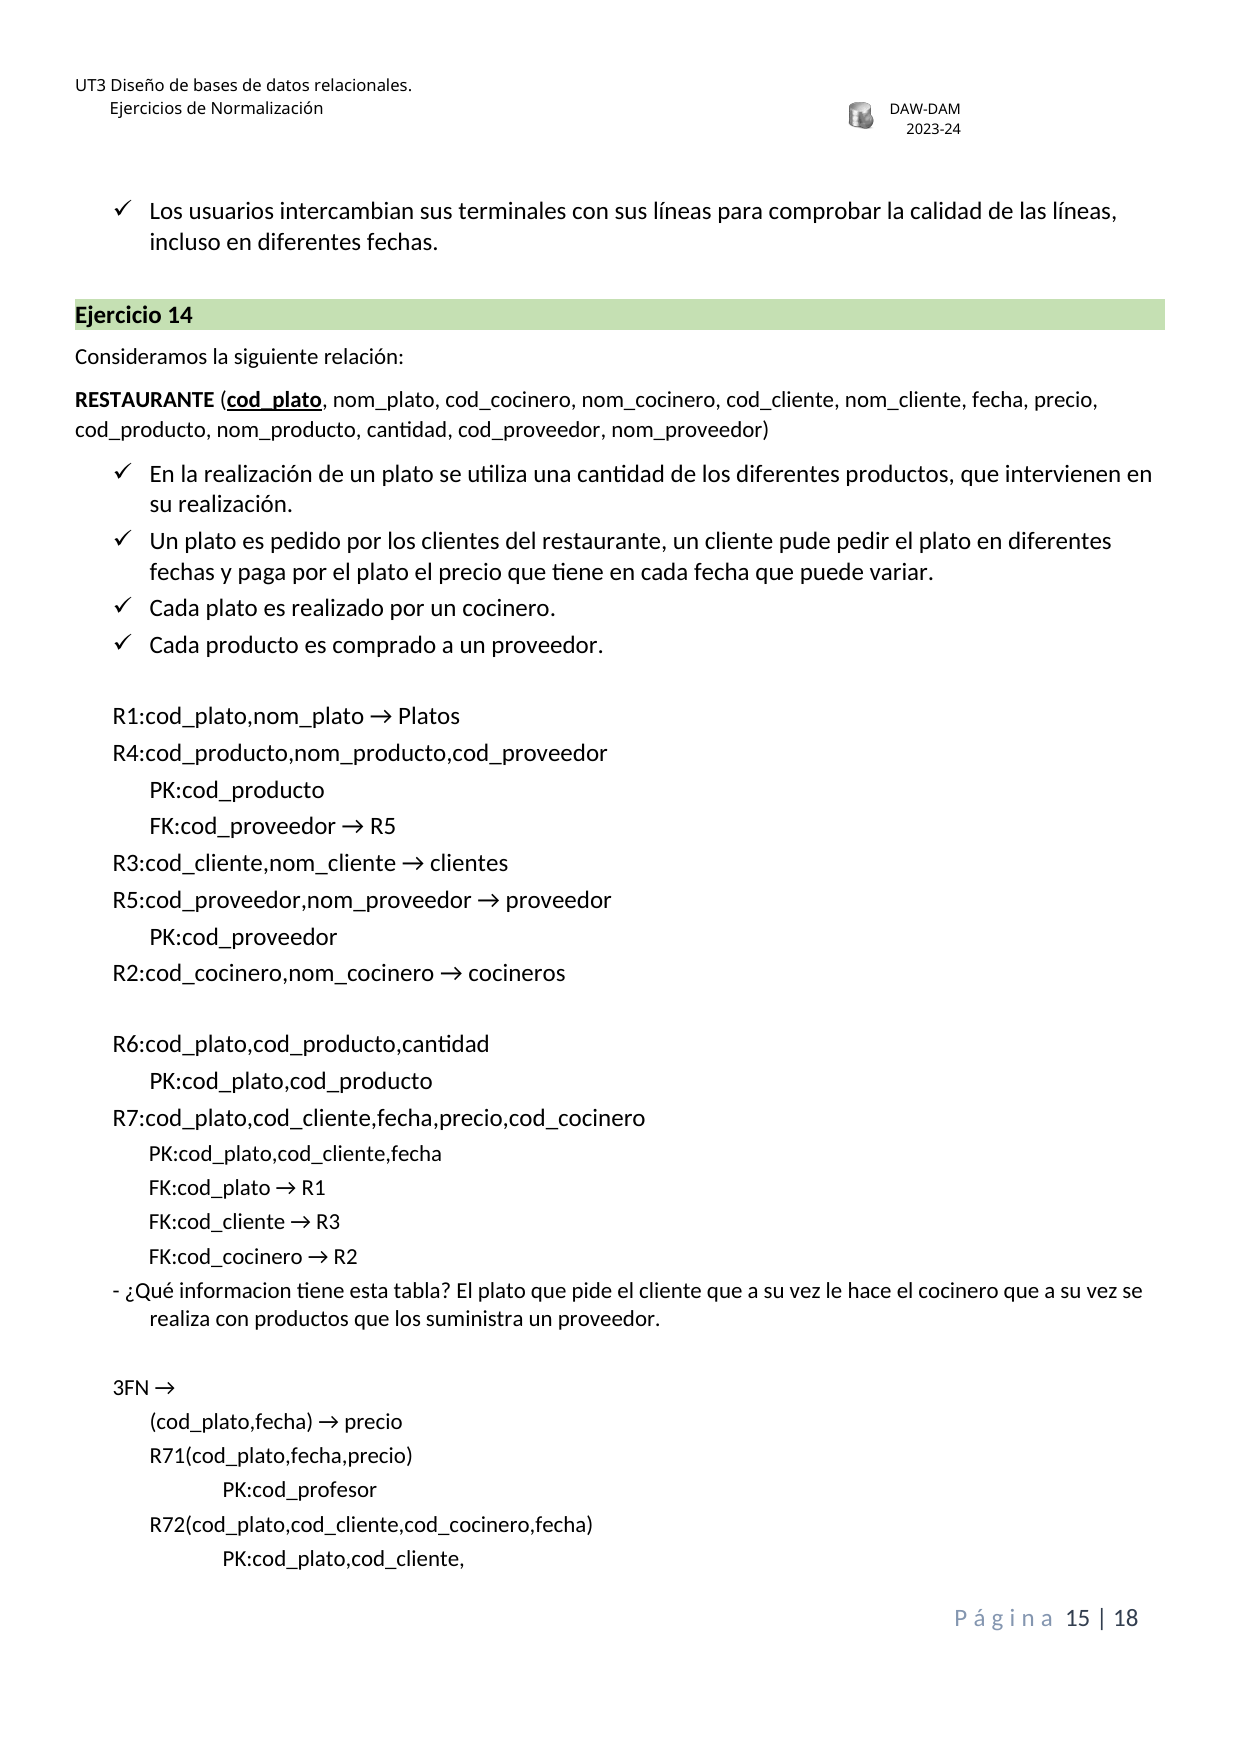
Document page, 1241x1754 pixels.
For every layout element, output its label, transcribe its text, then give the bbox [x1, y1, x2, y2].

list R7:cod_plato,cod_cliente,fecha,precio,cod_cocinero [112, 1102, 1165, 1133]
list R4:cod_producto,nom_producto,cod_proveedor [112, 737, 1165, 767]
list Cada producto es comprado a un proveedor. [112, 629, 1165, 660]
list Los usuarios intercambian sus terminales con sus líneas para comprobar la calidad de las líneas, incluso en diferentes fechas. [112, 195, 1165, 256]
list R5:cod_proveedor,nom_proveedor → proveedor [112, 884, 1165, 914]
list FK:cod_cliente → R3 [112, 1207, 1165, 1236]
list PK:cod_plato,cod_cliente, [112, 1544, 1165, 1572]
list En la realización de un plato se utiliza una cantidad de los diferentes productos, que intervienen en su realización. [112, 458, 1165, 519]
list (cod_plato,fecha) → precio [112, 1407, 1165, 1435]
list - ¿Qué informacion tiene esta tabla? El plato que pide el cliente que a su vez le hace el cocinero que a su vez se realiza con productos que los suministra un proveedor. [112, 1276, 1165, 1332]
text Consideramos la siguiente relación: [75, 342, 1165, 370]
list R6:cod_plato,cod_producto,cantidad [112, 1029, 1165, 1059]
list R2:cod_cocinero,nom_cocinero → cocineros [112, 958, 1165, 988]
list PK:cod_profesor [112, 1475, 1165, 1503]
list R3:cod_cliente,nom_cliente → clientes [112, 847, 1165, 878]
list Cada plato es realizado por un cocinero. [112, 592, 1165, 623]
list R1:cod_plato,nom_plato → Platos [112, 700, 1165, 731]
list FK:cod_plato → R1 [112, 1173, 1165, 1201]
text Ejercicio 14 [75, 299, 1165, 330]
list PK:cod_producto [112, 774, 1165, 804]
list PK:cod_proveedor [112, 921, 1165, 951]
list FK:cod_proveedor → R5 [112, 811, 1165, 841]
list PK:cod_plato,cod_cliente,fecha [112, 1139, 1165, 1167]
list R71(cod_plato,fecha,precio) [112, 1441, 1165, 1469]
text RESTAURANTE (cod_plato, nom_plato, cod_cocinero, nom_cocinero, cod_cliente, nom_cliente, fecha, precio, cod_producto, nom_producto, cantidad, cod_proveedor, nom_proveedor) [75, 385, 1165, 443]
list FK:cod_cocinero → R2 [112, 1242, 1165, 1270]
list Un plato es pedido por los clientes del restaurante, un cliente pude pedir el plato en diferentes fechas y paga por el plato el precio que tiene en cada fecha que puede variar. [112, 525, 1165, 586]
list PK:cod_plato,cod_producto [112, 1065, 1165, 1096]
picture [846, 101, 874, 129]
list R72(cod_plato,cod_cliente,cod_cocinero,fecha) [112, 1510, 1165, 1538]
list 3FN → [112, 1373, 1165, 1401]
